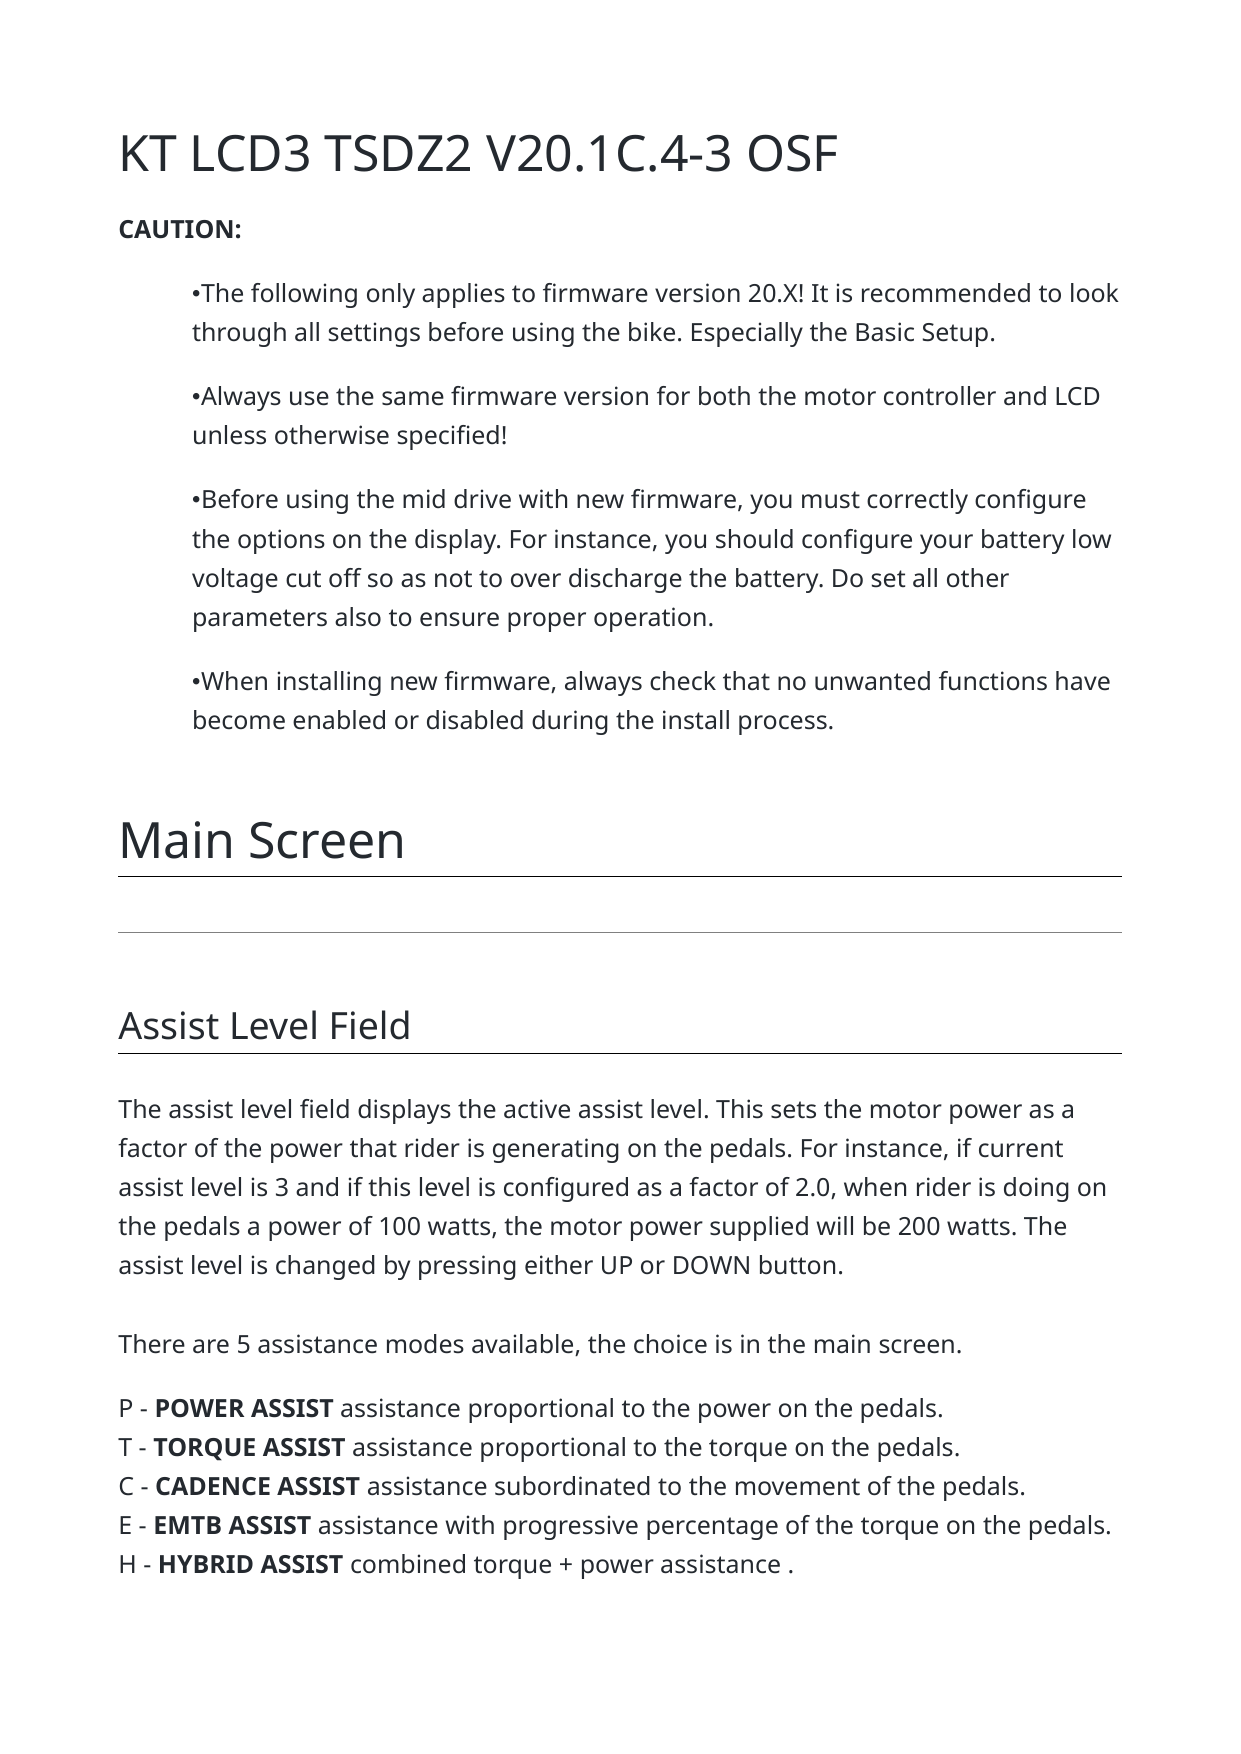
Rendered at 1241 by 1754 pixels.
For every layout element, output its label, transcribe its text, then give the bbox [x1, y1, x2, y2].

text The assist level field displays the active assist level. This sets the motor power as a factor of the power that rider is generating on the pedals. For instance, if current assist level is 3 and if this level is configured as a factor of 2.0, when rider is doing on the pedals a power of 100 watts, the motor power supplied will be 200 watts. The assist level is changed by pressing either UP or DOWN button. There are 5 assistance modes available, the choice is in the main screen. [118, 1091, 1122, 1360]
list When installing new firmware, always check that no unwanted functions have become enabled or disabled during the install process. [118, 664, 1122, 737]
text P - POWER ASSIST assistance proportional to the power on the pedals. T - TORQUE ASSIST assistance proportional to the torque on the pedals. C - CADENCE ASSIST assistance subordinated to the movement of the pedals. E - EMTB ASSIST assistance with progressive percentage of the torque on the pedals. H - HYBRID ASSIST combined torque + power assistance . [118, 1390, 1122, 1581]
list Before using the mid drive with new firmware, you must correctly configure the options on the display. For instance, you should configure your battery low voltage cut off so as not to over discharge the battery. Do set all other parameters also to ensure proper operation. [118, 482, 1122, 634]
list Always use the same firmware version for both the motor controller and LCD unless otherwise specified! [118, 379, 1122, 452]
text CAUTION: [118, 211, 1122, 245]
subtitle Main Screen [118, 804, 1122, 876]
subtitle Assist Level Field [118, 999, 1122, 1053]
subtitle KT LCD3 TSDZ2 V20.1C.4-3 OSF [118, 118, 1122, 186]
list The following only applies to firmware version 20.X! It is recommended to look through all settings before using the bike. Especially the Basic Setup. [118, 275, 1122, 349]
